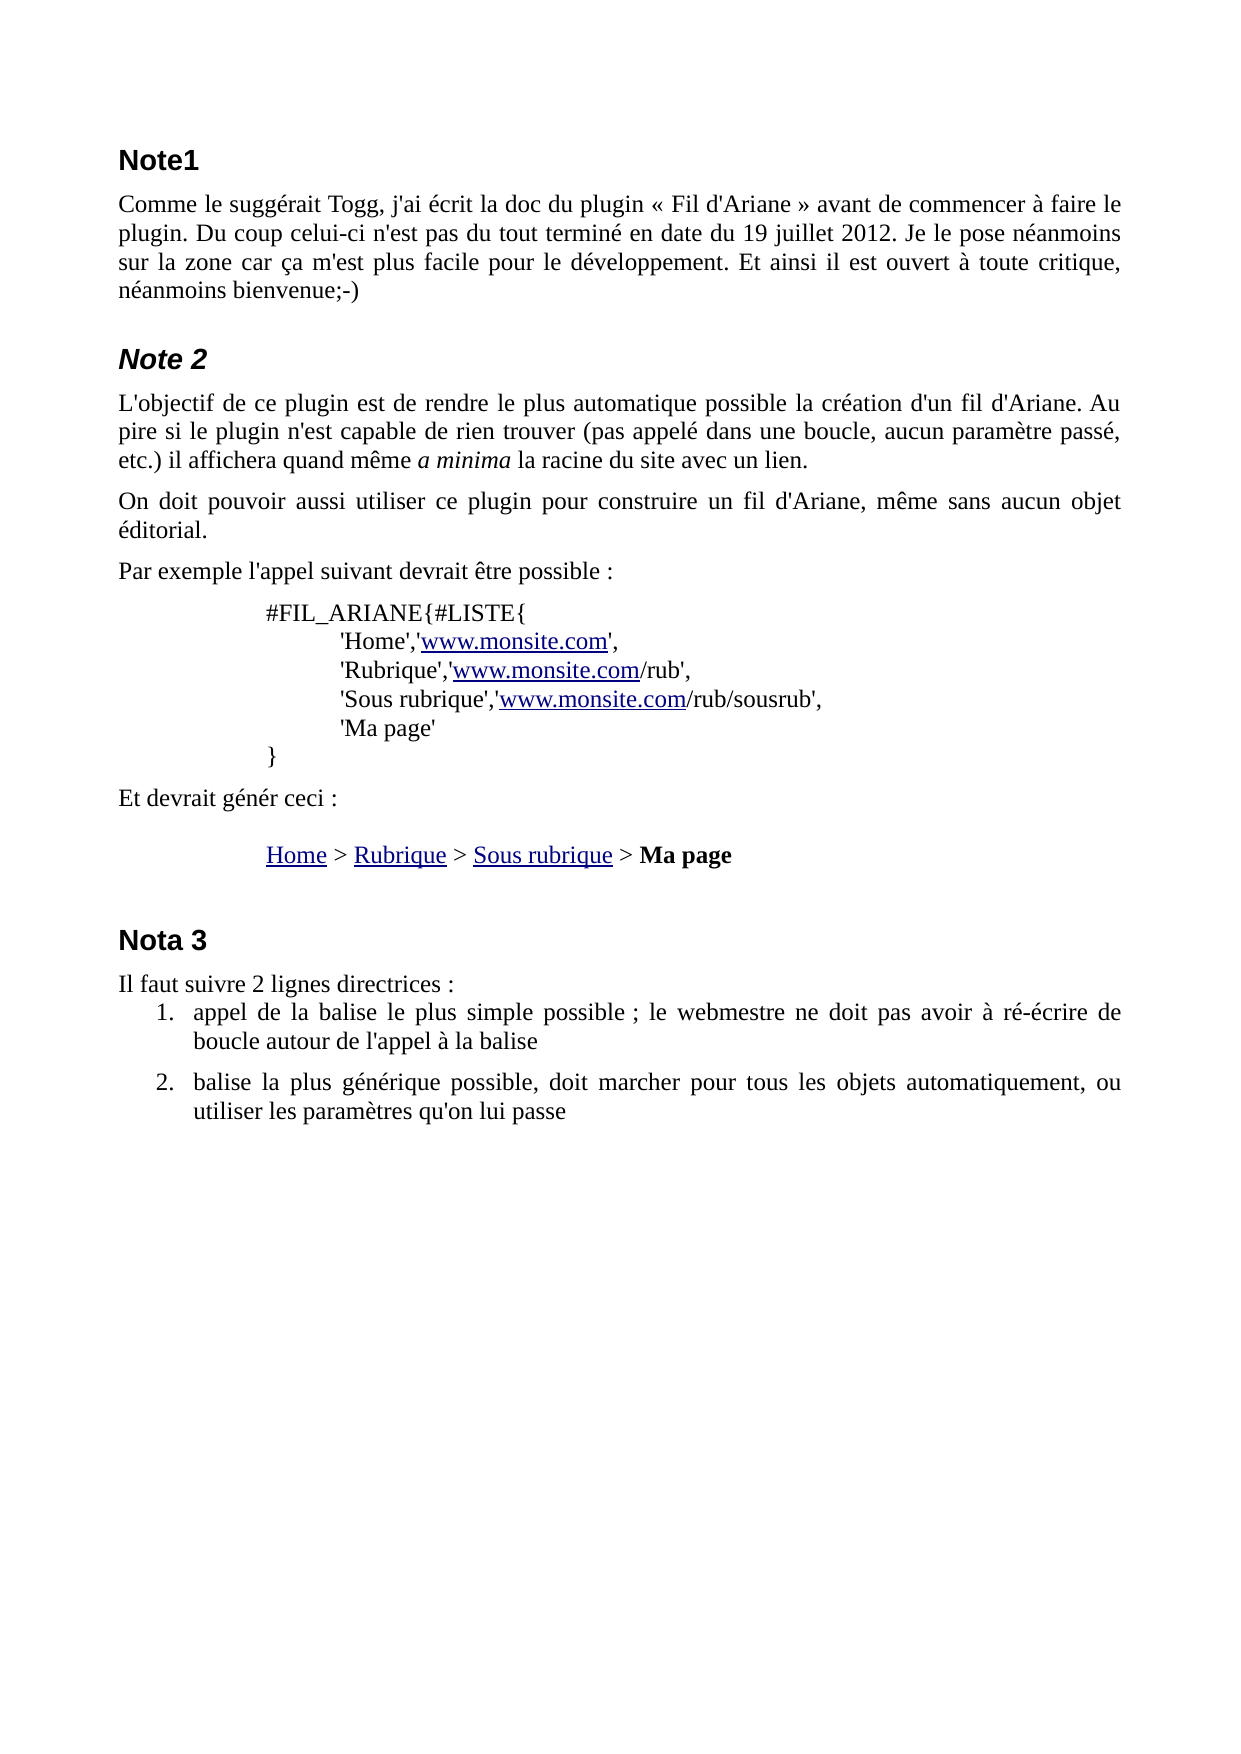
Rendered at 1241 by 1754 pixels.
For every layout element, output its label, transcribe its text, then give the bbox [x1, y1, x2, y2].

list appel de la balise le plus simple possible ; le webmestre ne doit pas avoir à ré-écrire de boucle autour de l'appel à la balise [156, 997, 1122, 1055]
text L'objectif de ce plugin est de rendre le plus automatique possible la création d'un fil d'Ariane. Au pire si le plugin n'est capable de rien trouver (pas appelé dans une boucle, aucun paramètre passé, etc.) il affichera quand même a minima la racine du site avec un lien. [118, 388, 1122, 474]
text Comme le suggérait Togg, j'ai écrit la doc du plugin « Fil d'Ariane » avant de commencer à faire le plugin. Du coup celui-ci n'est pas du tout terminé en date du 19 juillet 2012. Je le pose néanmoins sur la zone car ça m'est plus facile pour le développement. Et ainsi il est ouvert à toute critique, néanmoins bienvenue;-) [118, 189, 1122, 304]
text Et devrait génér ceci : [118, 783, 1122, 811]
subtitle Note1 [118, 143, 1122, 177]
text Par exemple l'appel suivant devrait être possible : [118, 556, 1122, 585]
list balise la plus générique possible, doit marcher pour tous les objets automatiquement, ou utiliser les paramètres qu'on lui passe [156, 1067, 1122, 1125]
text #FIL_ARIANE{#LISTE{ 'Home','www.monsite.com', 'Rubrique','www.monsite.com/rub', 'Sous rubrique','www.monsite.com/rub/sousrub', 'Ma page' } [266, 598, 1122, 770]
subtitle Note 2 [118, 342, 1122, 375]
subtitle Nota 3 [118, 923, 1122, 956]
text Il faut suivre 2 lignes directrices : [118, 969, 1122, 997]
text Home > Rubrique > Sous rubrique > Ma page [266, 840, 1122, 869]
text On doit pouvoir aussi utiliser ce plugin pour construire un fil d'Ariane, même sans aucun objet éditorial. [118, 486, 1122, 544]
